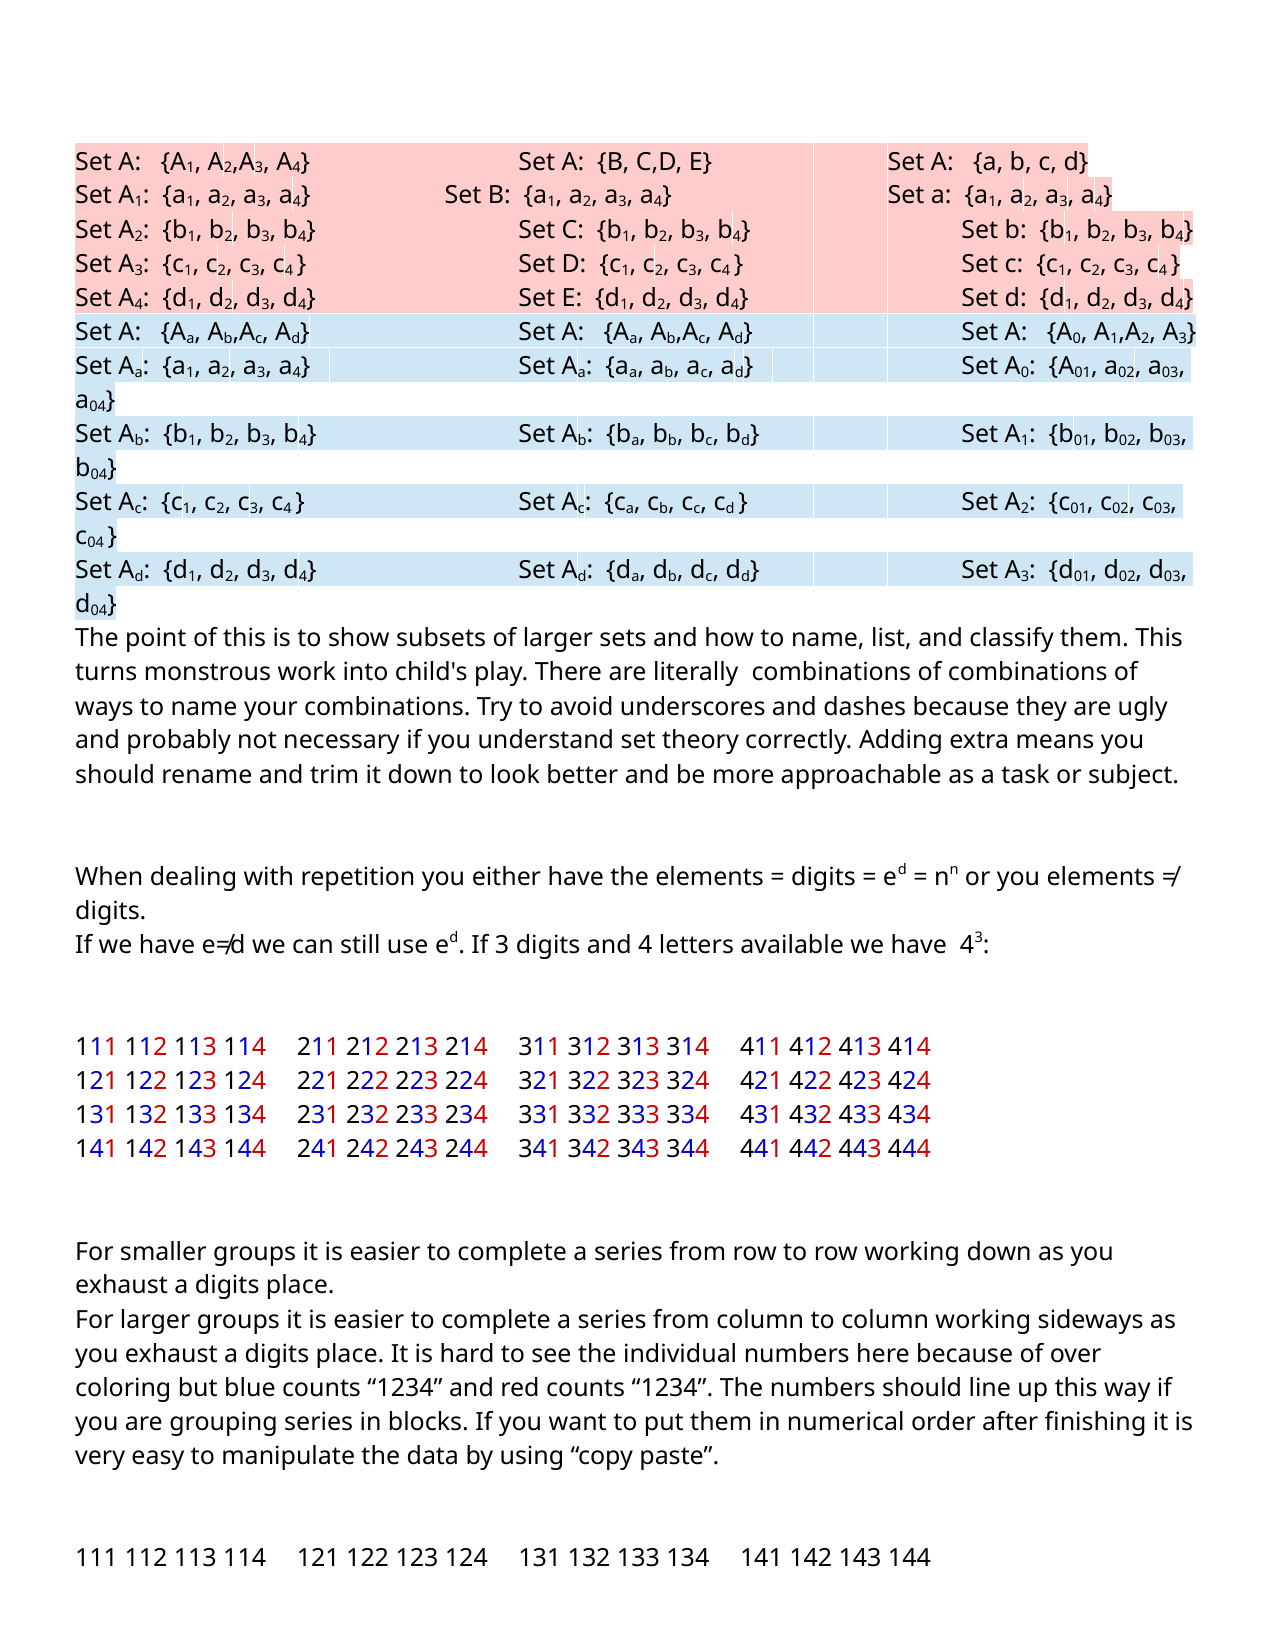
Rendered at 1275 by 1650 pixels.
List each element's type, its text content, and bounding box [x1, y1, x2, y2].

text Set A: {A1, A2,A3, A4} Set A: {B, C,D, E} Set A: {a, b, c, d} [75, 143, 1200, 177]
text Set Aa: {a1, a2, a3, a4} Set Aa: {aa, ab, ac, ad} Set A0: {A01, a02, a03, a04} [75, 347, 1200, 416]
text When dealing with repetition you either have the elements = digits = ed = nn or you elements ≠ digits. [75, 858, 1200, 927]
text For smaller groups it is easier to complete a series from row to row working down as you exhaust a digits place. [75, 1233, 1200, 1301]
text For larger groups it is easier to complete a series from column to column working sideways as you exhaust a digits place. It is hard to see the individual numbers here because of over coloring but blue counts “1234” and red counts “1234”. The numbers should line up this way if you are grouping series in blocks. If you want to put them in numerical order after finishing it is very easy to manipulate the data by using “copy paste”. [75, 1301, 1200, 1472]
text Set Ad: {d1, d2, d3, d4} Set Ad: {da, db, dc, dd} Set A3: {d01, d02, d03, d04} [75, 552, 1200, 620]
text Set Ab: {b1, b2, b3, b4} Set Ab: {ba, bb, bc, bd} Set A1: {b01, b02, b03, b04} [75, 416, 1200, 484]
text 111 112 113 114 121 122 123 124 131 132 133 134 141 142 143 144 [75, 1540, 1200, 1574]
text The point of this is to show subsets of larger sets and how to name, list, and classify them. This turns monstrous work into child's play. There are literally combinations of combinations of ways to name your combinations. Try to avoid underscores and dashes because they are ugly and probably not necessary if you understand set theory correctly. Adding extra means you should rename and trim it down to look better and be more approachable as a task or subject. [75, 620, 1200, 790]
text 141 142 143 144 241 242 243 244 341 342 343 344 441 442 443 444 [75, 1131, 1200, 1165]
text 111 112 113 114 211 212 213 214 311 312 313 314 411 412 413 414 [75, 1029, 1200, 1063]
text 131 132 133 134 231 232 233 234 331 332 333 334 431 432 433 434 [75, 1097, 1200, 1131]
text Set A2: {b1, b2, b3, b4} Set C: {b1, b2, b3, b4} Set b: {b1, b2, b3, b4} [75, 211, 1200, 245]
text Set Ac: {c1, c2, c3, c4 } Set Ac: {ca, cb, cc, cd } Set A2: {c01, c02, c03, c04 } [75, 484, 1200, 552]
text 121 122 123 124 221 222 223 224 321 322 323 324 421 422 423 424 [75, 1063, 1200, 1097]
text If we have e≠d we can still use ed. If 3 digits and 4 letters available we have 43: [75, 927, 1200, 961]
text Set A: {Aa, Ab,Ac, Ad} Set A: {Aa, Ab,Ac, Ad} Set A: {A0, A1,A2, A3} [75, 313, 1200, 347]
text Set A1: {a1, a2, a3, a4} Set B: {a1, a2, a3, a4} Set a: {a1, a2, a3, a4} [75, 177, 1200, 211]
text Set A4: {d1, d2, d3, d4} Set E: {d1, d2, d3, d4} Set d: {d1, d2, d3, d4} [75, 279, 1200, 313]
text Set A3: {c1, c2, c3, c4 } Set D: {c1, c2, c3, c4 } Set c: {c1, c2, c3, c4 } [75, 245, 1200, 279]
